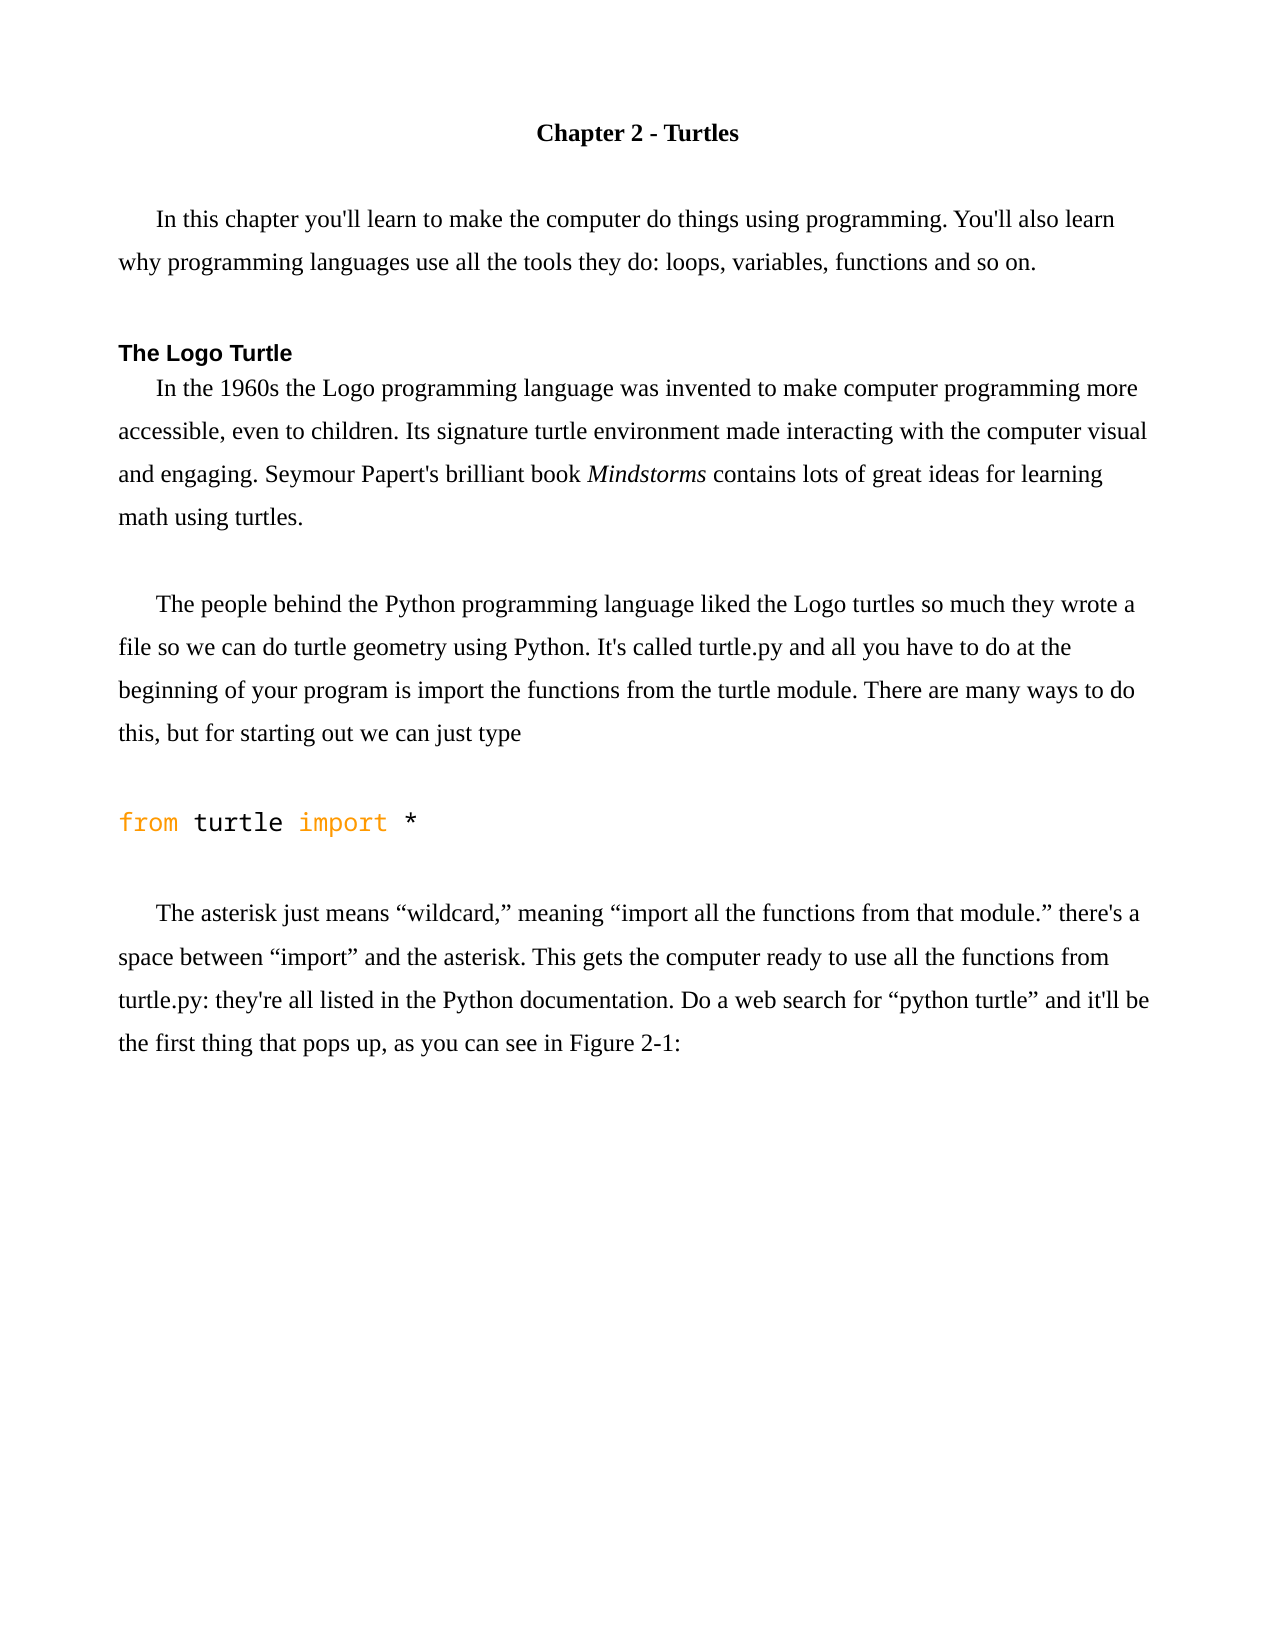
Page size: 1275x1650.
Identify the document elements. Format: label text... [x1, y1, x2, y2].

text Chapter 2 - Turtles [118, 118, 1157, 147]
text In the 1960s the Logo programming language was invented to make computer programming more accessible, even to children. Its signature turtle environment made interacting with the computer visual and engaging. Seymour Papert's brilliant book Mindstorms contains lots of great ideas for learning math using turtles. [118, 373, 1157, 531]
text The people behind the Python programming language liked the Logo turtles so much they wrote a file so we can do turtle geometry using Python. It's called turtle.py and all you have to do at the beginning of your program is import the functions from the turtle module. There are many ways to do this, but for starting out we can just type [118, 589, 1157, 747]
text from turtle import * [118, 804, 1157, 838]
text In this chapter you'll learn to make the computer do things using programming. You'll also learn why programming languages use all the tools they do: loops, variables, functions and so on. [118, 204, 1157, 276]
subtitle The Logo Turtle [118, 340, 1157, 367]
text The asterisk just means “wildcard,” meaning “import all the functions from that module.” there's a space between “import” and the asterisk. This gets the computer ready to use all the functions from turtle.py: they're all listed in the Python documentation. Do a web search for “python turtle” and it'll be the first thing that pops up, as you can see in Figure 2-1: [118, 898, 1157, 1057]
